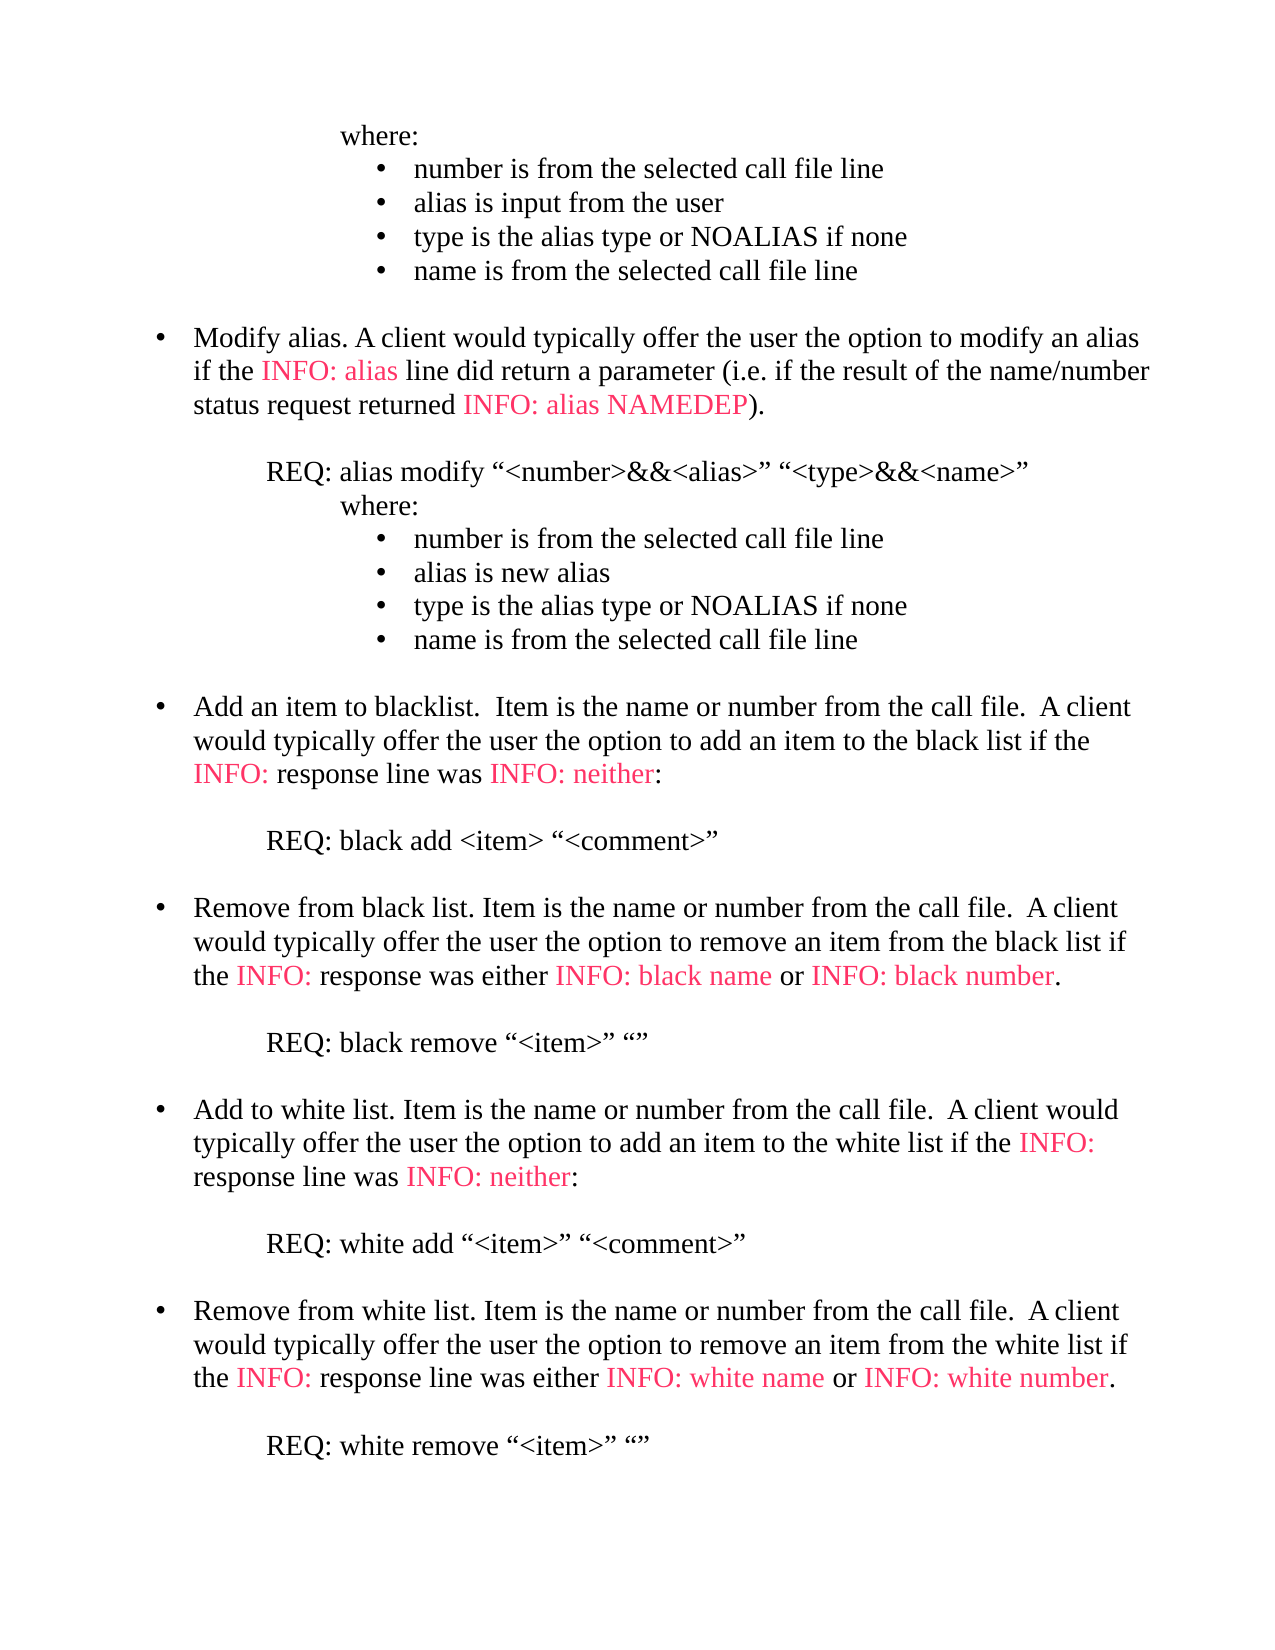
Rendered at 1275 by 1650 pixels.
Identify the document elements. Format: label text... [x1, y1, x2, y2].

list Modify alias. A client would typically offer the user the option to modify an alias if the INFO: alias line did return a parameter (i.e. if the result of the name/number status request returned INFO: alias NAMEDEP). [156, 320, 1157, 421]
list alias is new alias [376, 555, 1157, 588]
list REQ: white add “<item>” “<comment>” [228, 1226, 1157, 1260]
list Remove from white list. Item is the name or number from the call file. A client would typically offer the user the option to remove an item from the white list if the INFO: response line was either INFO: white name or INFO: white number. [156, 1293, 1157, 1394]
list type is the alias type or NOALIAS if none [376, 588, 1157, 622]
list REQ: alias modify “<number>&&<alias>” “<type>&&<name>” [228, 454, 1157, 488]
list number is from the selected call file line [376, 152, 1157, 185]
list where: [302, 118, 1157, 152]
list alias is input from the user [376, 185, 1157, 219]
list Remove from black list. Item is the name or number from the call file. A client would typically offer the user the option to remove an item from the black list if the INFO: response was either INFO: black name or INFO: black number. [156, 891, 1157, 991]
list REQ: white remove “<item>” “” [228, 1428, 1157, 1461]
list type is the alias type or NOALIAS if none [376, 219, 1157, 253]
list Add an item to blacklist. Item is the name or number from the call file. A client would typically offer the user the option to add an item to the black list if the INFO: response line was INFO: neither: [156, 689, 1157, 790]
list number is from the selected call file line [376, 521, 1157, 555]
list name is from the selected call file line [376, 622, 1157, 656]
list Add to white list. Item is the name or number from the call file. A client would typically offer the user the option to add an item to the white list if the INFO: response line was INFO: neither: [156, 1092, 1157, 1193]
list REQ: black add <item> “<comment>” [228, 823, 1157, 857]
list where: [302, 488, 1157, 521]
list name is from the selected call file line [376, 253, 1157, 286]
list REQ: black remove “<item>” “” [228, 1025, 1157, 1058]
